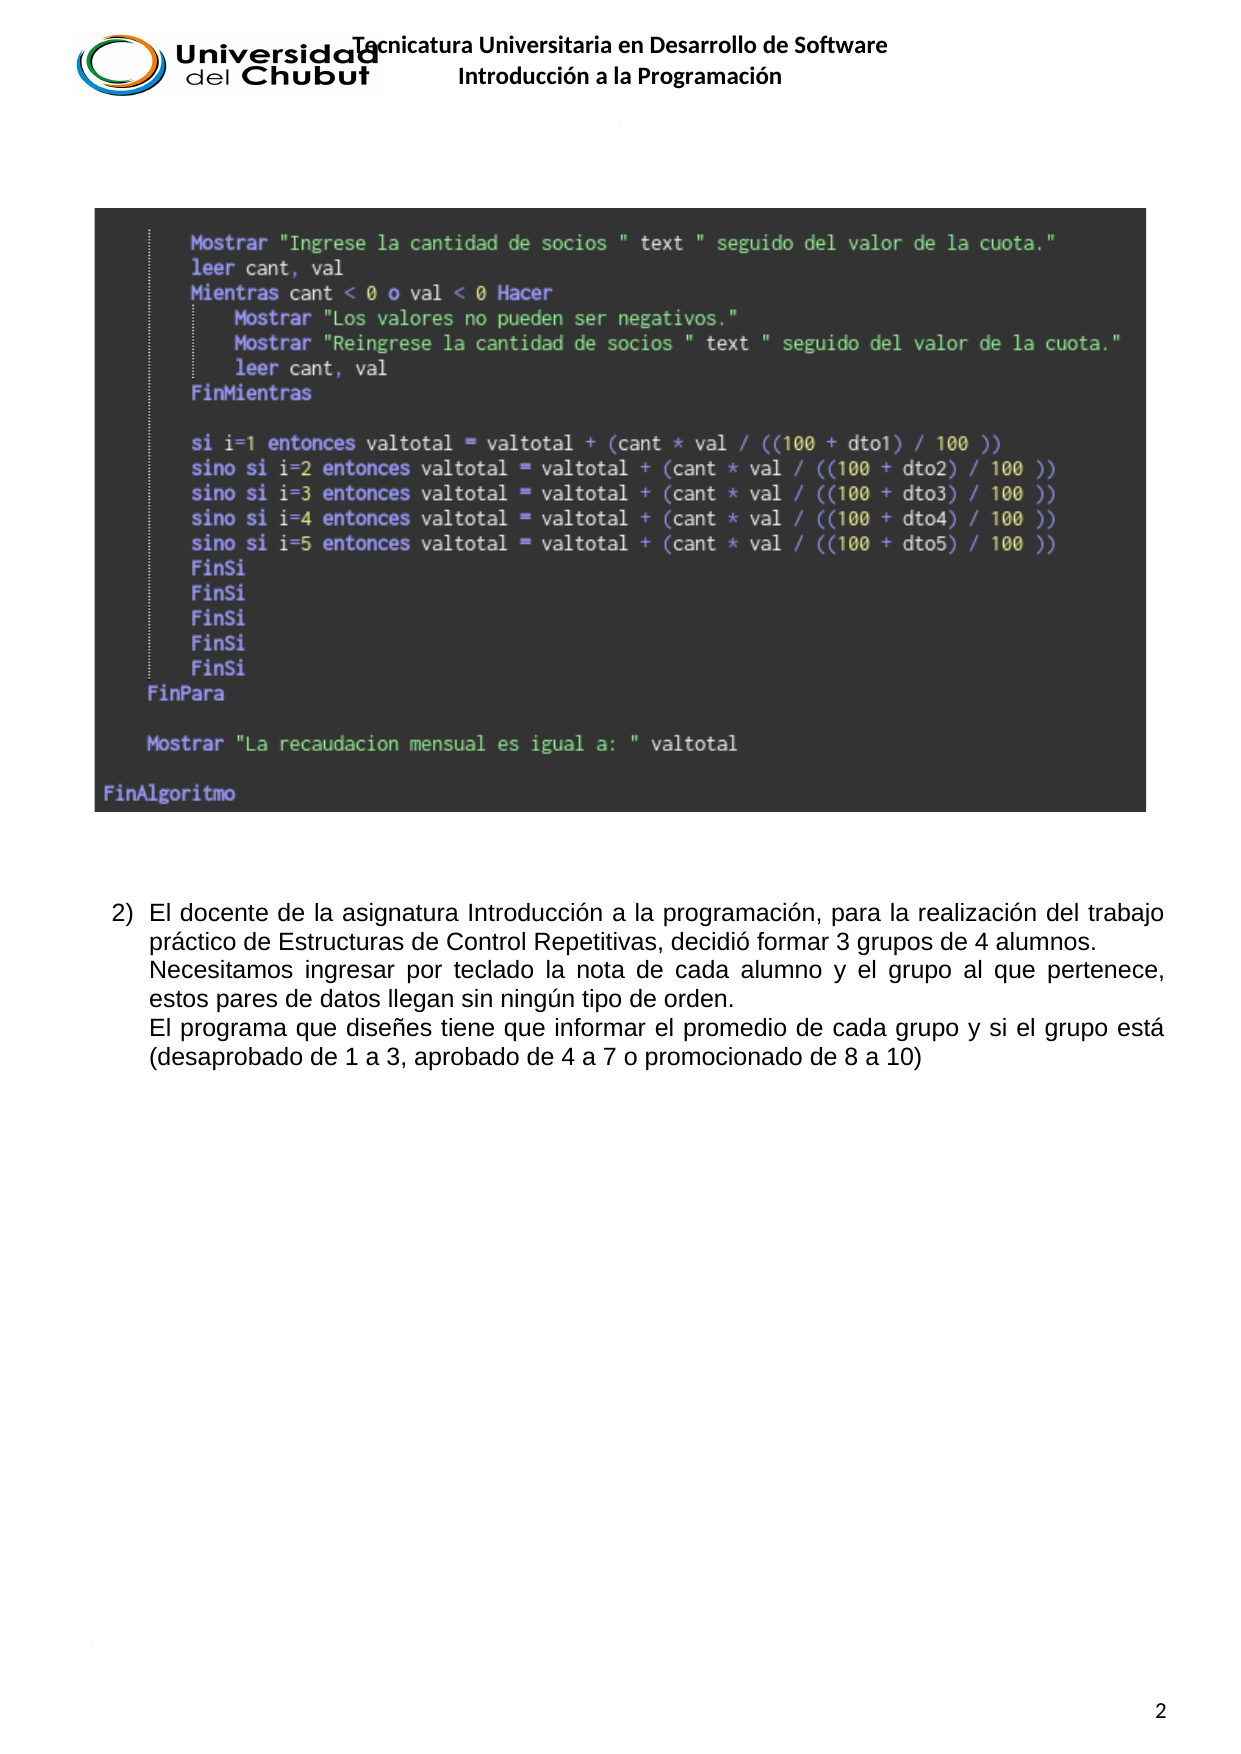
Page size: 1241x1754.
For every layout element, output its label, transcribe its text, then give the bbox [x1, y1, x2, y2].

text El programa que diseñes tiene que informar el promedio de cada grupo y si el grupo está (desaprobado de 1 a 3, aprobado de 4 a 7 o promocionado de 8 a 10) [149, 1013, 1167, 1070]
list El docente de la asignatura Introducción a la programación, para la realización del trabajo práctico de Estructuras de Control Repetitivas, decidió formar 3 grupos de 4 alumnos. [111, 898, 1167, 955]
picture [73, 32, 384, 97]
picture [94, 208, 1147, 812]
text Necesitamos ingresar por teclado la nota de cada alumno y el grupo al que pertenece, estos pares de datos llegan sin ningún tipo de orden. [149, 955, 1167, 1013]
